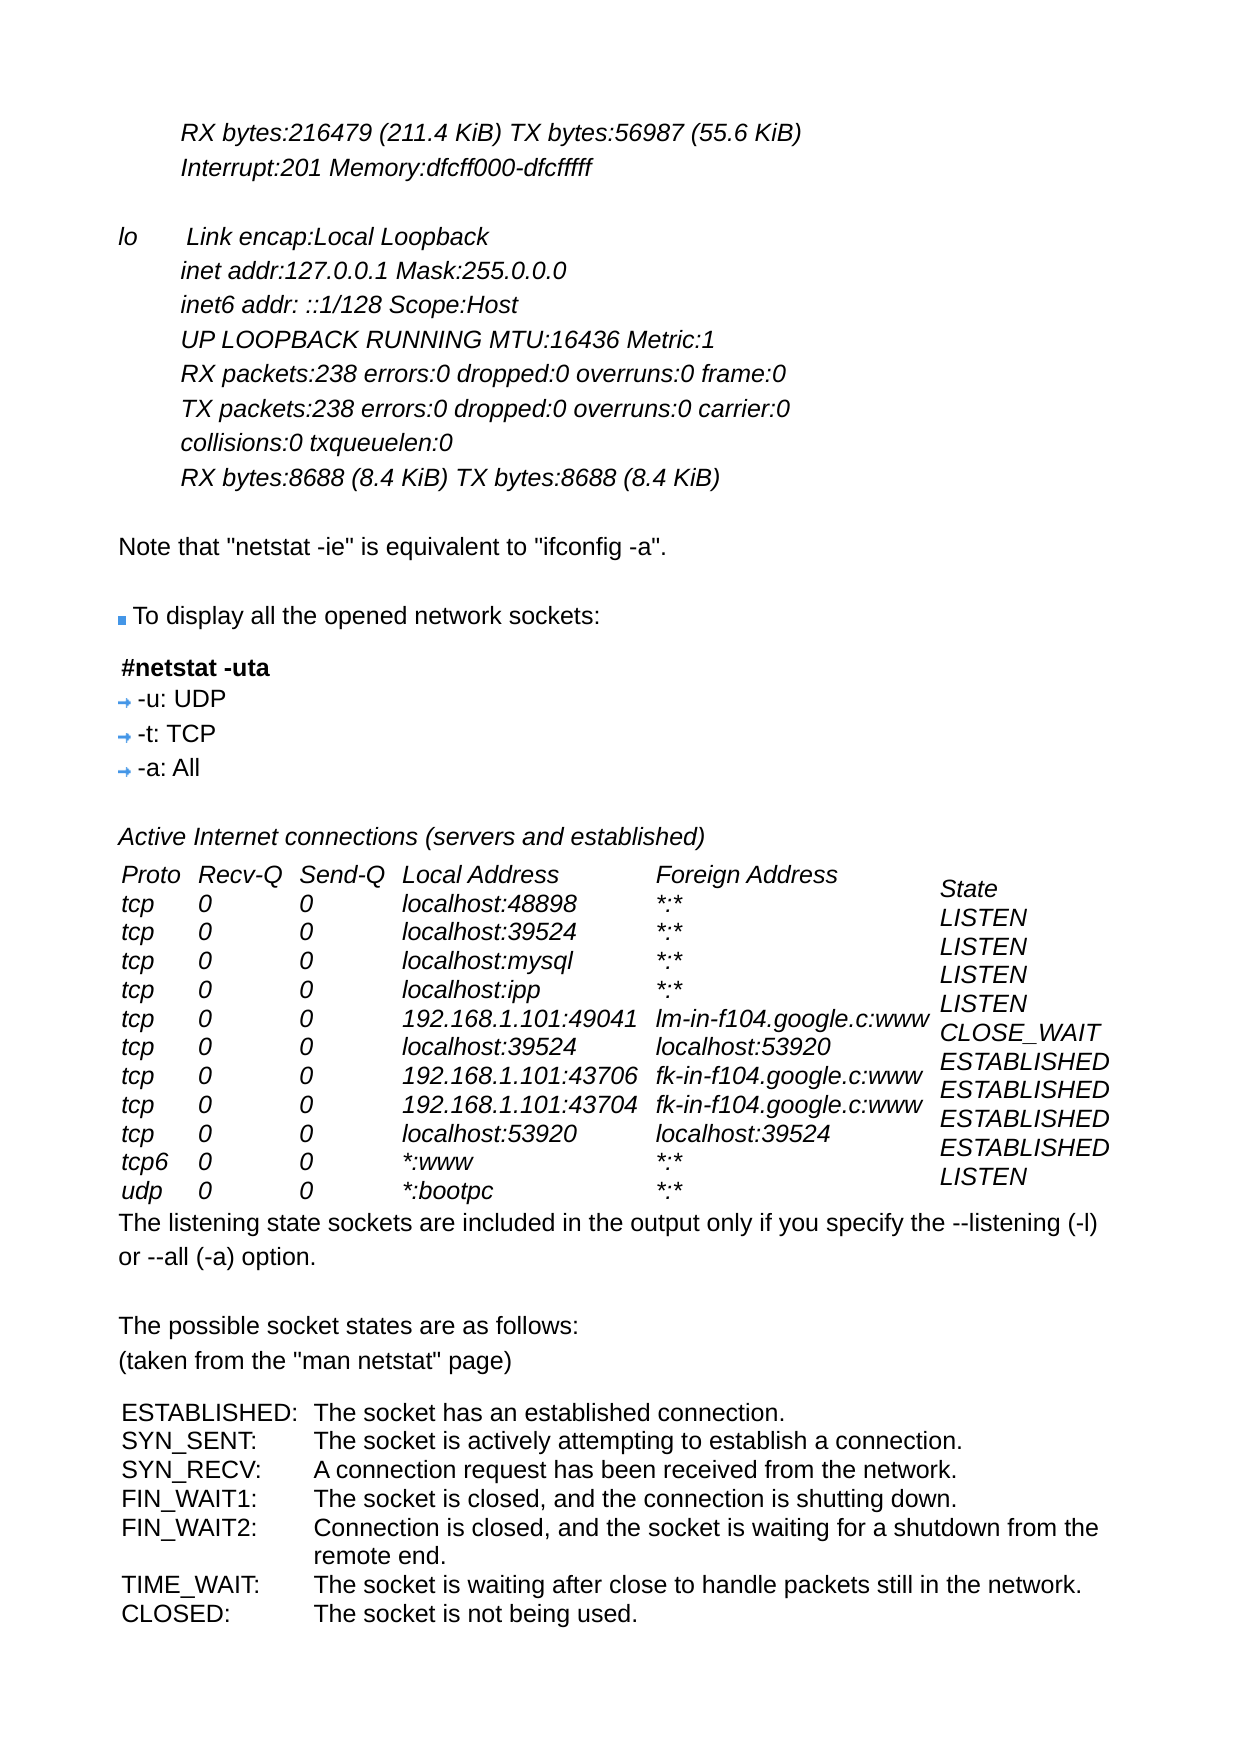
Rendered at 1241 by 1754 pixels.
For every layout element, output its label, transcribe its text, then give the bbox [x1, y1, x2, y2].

picture [118, 733, 131, 743]
picture [118, 616, 126, 625]
table_header Send-Q 0 0 0 0 0 0 0 0 0 0 0 [296, 857, 399, 1208]
table_header ESTABLISHED: SYN_SENT: SYN_RECV: FIN_WAIT1: FIN_WAIT2: TIME_WAIT: CLOSED: [118, 1395, 310, 1631]
text RX bytes:216479 (211.4 KiB) TX bytes:56987 (55.6 KiB) Interrupt:201 Memory:dfcff000-dfcfffff lo Link encap:Local Loopback inet addr:127.0.0.1 Mask:255.0.0.0 inet6 addr: ::1/128 Scope:Host UP LOOPBACK RUNNING MTU:16436 Metric:1 RX packets:238 errors:0 dropped:0 overruns:0 frame:0 TX packets:238 errors:0 dropped:0 overruns:0 carrier:0 collisions:0 txqueuelen:0 RX bytes:8688 (8.4 KiB) TX bytes:8688 (8.4 KiB) Note that "netstat -ie" is equivalent to "ifconfig -a". To display all the opened network sockets: [118, 118, 1122, 629]
text -u: UDP -t: TCP -a: All Active Internet connections (servers and established) [118, 684, 1122, 851]
table_header Local Address localhost:48898 localhost:39524 localhost:mysql localhost:ipp 192.168.1.101:49041 localhost:39524 192.168.1.101:43706 192.168.1.101:43704 localhost:53920 *:www *:bootpc [399, 857, 653, 1208]
text The listening state sockets are included in the output only if you specify the --listening (-l) or --all (-a) option. The possible socket states are as follows: (taken from the "man netstat" page) [118, 1208, 1122, 1374]
table_header State LISTEN LISTEN LISTEN LISTEN CLOSE_WAIT ESTABLISHED ESTABLISHED ESTABLISHED ESTABLISHED LISTEN [937, 857, 1122, 1208]
table_header #netstat -uta [118, 650, 283, 684]
picture [118, 767, 131, 777]
table_header The socket has an established connection. The socket is actively attempting to establish a connection. A connection request has been received from the network. The socket is closed, and the connection is shutting down. Connection is closed, and the socket is waiting for a shutdown from the remote end. The socket is waiting after close to handle packets still in the network. The socket is not being used. [310, 1395, 1122, 1631]
table_header Foreign Address *:* *:* *:* *:* lm-in-f104.google.c:www localhost:53920 fk-in-f104.google.c:www fk-in-f104.google.c:www localhost:39524 *:* *:* [653, 857, 937, 1208]
table_header Recv-Q 0 0 0 0 0 0 0 0 0 0 0 [195, 857, 296, 1208]
table_header Proto tcp tcp tcp tcp tcp tcp tcp tcp tcp tcp6 udp [118, 857, 195, 1208]
picture [118, 698, 131, 708]
